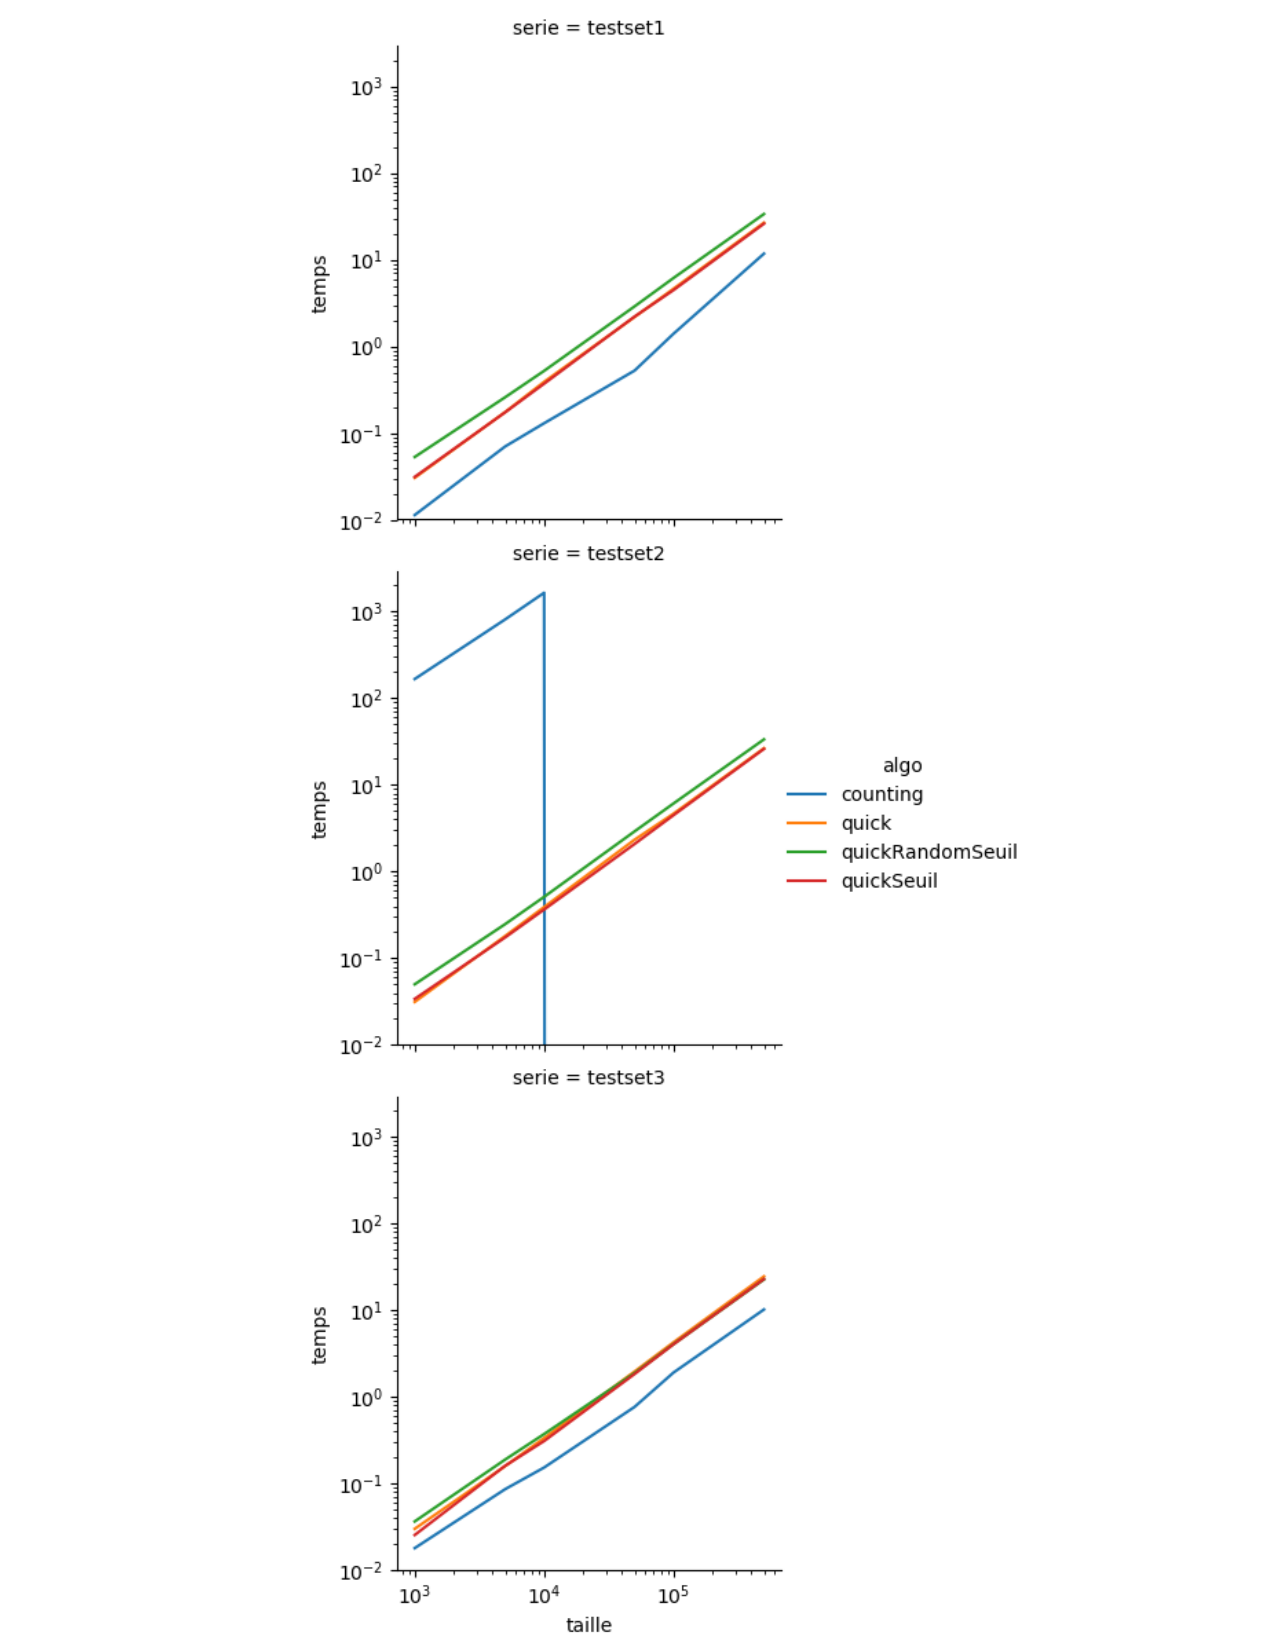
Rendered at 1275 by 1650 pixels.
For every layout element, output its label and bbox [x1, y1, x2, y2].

picture [239, 0, 1036, 1650]
